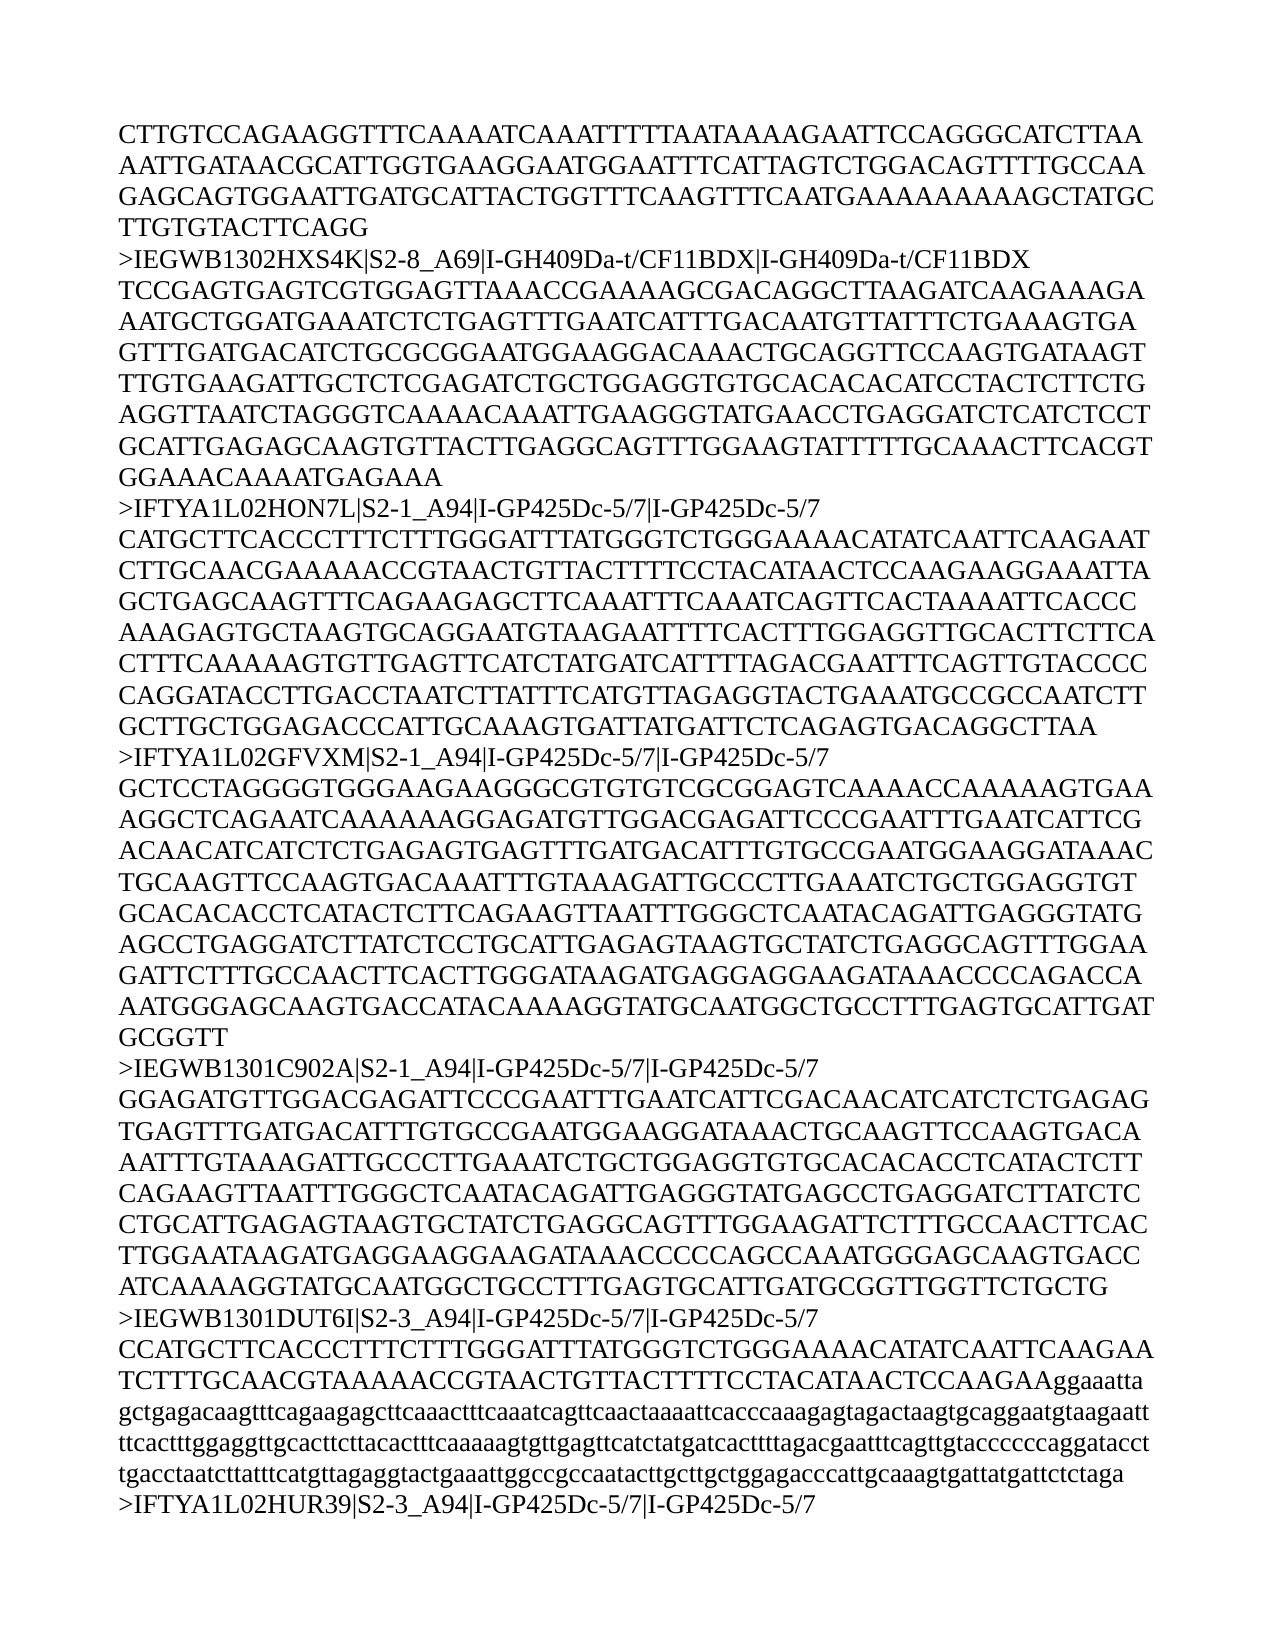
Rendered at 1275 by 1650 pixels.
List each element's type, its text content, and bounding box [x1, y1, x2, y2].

text >IFTYA1L02GFVXM|S2-1_A94|I-GP425Dc-5/7|I-GP425Dc-5/7 [118, 741, 1157, 772]
text GGAGATGTTGGACGAGATTCCCGAATTTGAATCATTCGACAACATCATCTCTGAGAGTGAGTTTGATGACATTTGTGCCGAATGGAAGGATAAACTGCAAGTTCCAAGTGACAAATTTGTAAAGATTGCCCTTGAAATCTGCTGGAGGTGTGCACACACCTCATACTCTTCAGAAGTTAATTTGGGCTCAATACAGATTGAGGGTATGAGCCTGAGGATCTTATCTCCTGCATTGAGAGTAAGTGCTATCTGAGGCAGTTTGGAAGATTCTTTGCCAACTTCACTTGGAATAAGATGAGGAAGGAAGATAAACCCCCAGCCAAATGGGAGCAAGTGACCATCAAAAGGTATGCAATGGCTGCCTTTGAGTGCATTGATGCGGTTGGTTCTGCTG [118, 1084, 1157, 1302]
text CTTGTCCAGAAGGTTTCAAAATCAAATTTTTAATAAAAGAATTCCAGGGCATCTTAAAATTGATAACGCATTGGTGAAGGAATGGAATTTCATTAGTCTGGACAGTTTTGCCAAGAGCAGTGGAATTGATGCATTACTGGTTTCAAGTTTCAATGAAAAAAAAAGCTATGCTTGTGTACTTCAGG [118, 118, 1157, 243]
text >IEGWB1302HXS4K|S2-8_A69|I-GH409Da-t/CF11BDX|I-GH409Da-t/CF11BDX [118, 243, 1157, 274]
text TCCGAGTGAGTCGTGGAGTTAAACCGAAAAGCGACAGGCTTAAGATCAAGAAAGAAATGCTGGATGAAATCTCTGAGTTTGAATCATTTGACAATGTTATTTCTGAAAGTGAGTTTGATGACATCTGCGCGGAATGGAAGGACAAACTGCAGGTTCCAAGTGATAAGTTTGTGAAGATTGCTCTCGAGATCTGCTGGAGGTGTGCACACACATCCTACTCTTCTGAGGTTAATCTAGGGTCAAAACAAATTGAAGGGTATGAACCTGAGGATCTCATCTCCTGCATTGAGAGCAAGTGTTACTTGAGGCAGTTTGGAAGTATTTTTGCAAACTTCACGTGGAAACAAAATGAGAAA [118, 274, 1157, 492]
text >IEGWB1301C902A|S2-1_A94|I-GP425Dc-5/7|I-GP425Dc-5/7 [118, 1052, 1157, 1084]
text CATGCTTCACCCTTTCTTTGGGATTTATGGGTCTGGGAAAACATATCAATTCAAGAATCTTGCAACGAAAAACCGTAACTGTTACTTTTCCTACATAACTCCAAGAAGGAAATTAGCTGAGCAAGTTTCAGAAGAGCTTCAAATTTCAAATCAGTTCACTAAAATTCACCCAAAGAGTGCTAAGTGCAGGAATGTAAGAATTTTCACTTTGGAGGTTGCACTTCTTCACTTTCAAAAAGTGTTGAGTTCATCTATGATCATTTTAGACGAATTTCAGTTGTACCCCCAGGATACCTTGACCTAATCTTATTTCATGTTAGAGGTACTGAAATGCCGCCAATCTTGCTTGCTGGAGACCCATTGCAAAGTGATTATGATTCTCAGAGTGACAGGCTTAA [118, 523, 1157, 741]
text CCATGCTTCACCCTTTCTTTGGGATTTATGGGTCTGGGAAAACATATCAATTCAAGAATCTTTGCAACGTAAAAACCGTAACTGTTACTTTTCCTACATAACTCCAAGAAggaaattagctgagacaagtttcagaagagcttcaaactttcaaatcagttcaactaaaattcacccaaagagtagactaagtgcaggaatgtaagaattttcactttggaggttgcacttcttacactttcaaaaagtgttgagttcatctatgatcacttttagacgaatttcagttgtaccccccaggataccttgacctaatcttatttcatgttagaggtactgaaattggccgccaatacttgcttgctggagacccattgcaaagtgattatgattctctaga [118, 1333, 1157, 1488]
text >IFTYA1L02HUR39|S2-3_A94|I-GP425Dc-5/7|I-GP425Dc-5/7 [118, 1488, 1157, 1520]
text >IEGWB1301DUT6I|S2-3_A94|I-GP425Dc-5/7|I-GP425Dc-5/7 [118, 1302, 1157, 1333]
text GCTCCTAGGGGTGGGAAGAAGGGCGTGTGTCGCGGAGTCAAAACCAAAAAGTGAAAGGCTCAGAATCAAAAAAGGAGATGTTGGACGAGATTCCCGAATTTGAATCATTCGACAACATCATCTCTGAGAGTGAGTTTGATGACATTTGTGCCGAATGGAAGGATAAACTGCAAGTTCCAAGTGACAAATTTGTAAAGATTGCCCTTGAAATCTGCTGGAGGTGTGCACACACCTCATACTCTTCAGAAGTTAATTTGGGCTCAATACAGATTGAGGGTATGAGCCTGAGGATCTTATCTCCTGCATTGAGAGTAAGTGCTATCTGAGGCAGTTTGGAAGATTCTTTGCCAACTTCACTTGGGATAAGATGAGGAGGAAGATAAACCCCAGACCAAATGGGAGCAAGTGACCATACAAAAGGTATGCAATGGCTGCCTTTGAGTGCATTGATGCGGTT [118, 772, 1157, 1052]
text >IFTYA1L02HON7L|S2-1_A94|I-GP425Dc-5/7|I-GP425Dc-5/7 [118, 492, 1157, 523]
